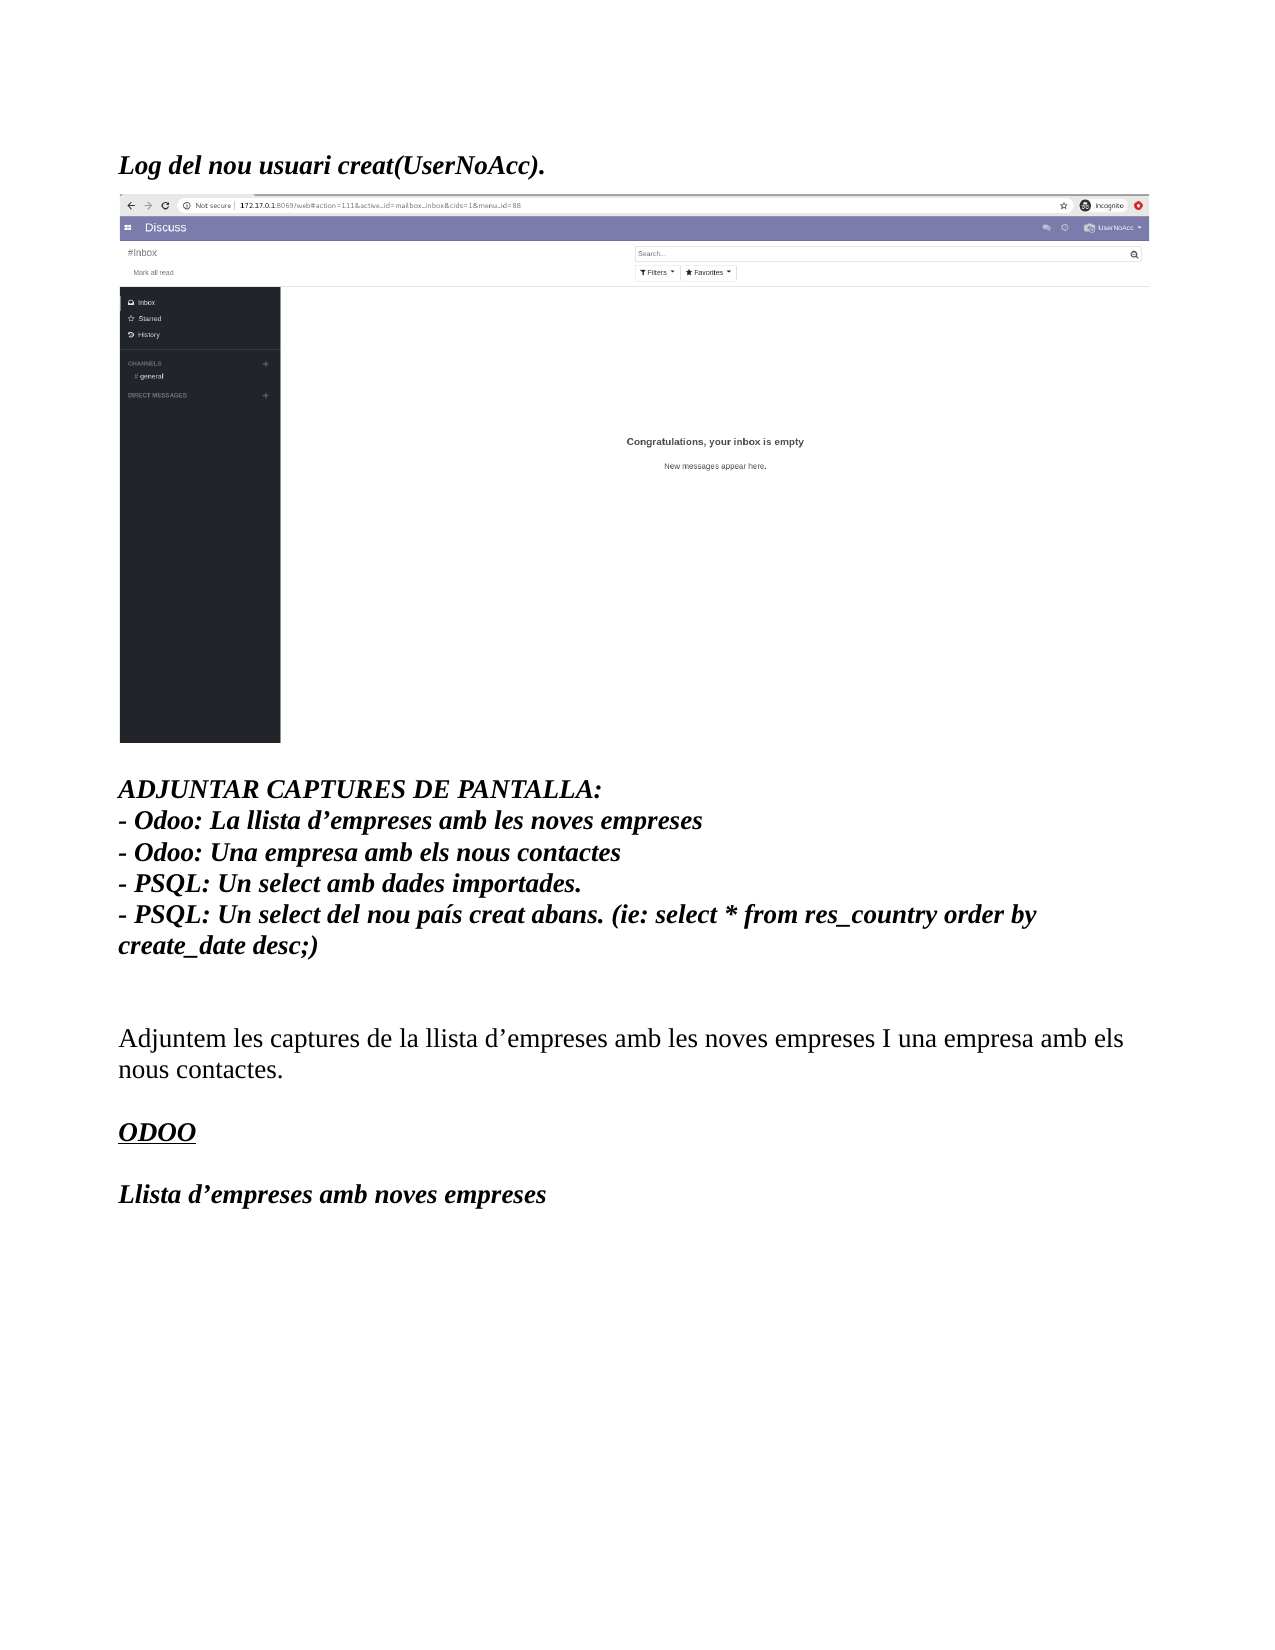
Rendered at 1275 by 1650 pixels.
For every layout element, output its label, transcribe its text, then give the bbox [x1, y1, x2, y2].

text - Odoo: Una empresa amb els nous contactes [118, 836, 1157, 867]
text - Odoo: La llista d’empreses amb les noves empreses [118, 804, 1157, 836]
text - PSQL: Un select del nou país creat abans. (ie: select * from res_country order by create_date desc;) [118, 898, 1157, 960]
text ADJUNTAR CAPTURES DE PANTALLA: [118, 773, 1157, 804]
text ODOO [118, 1116, 1157, 1147]
text Llista d’empreses amb noves empreses [118, 1178, 1157, 1209]
text Adjuntem les captures de la llista d’empreses amb les noves empreses I una empresa amb els nous contactes. [118, 1022, 1157, 1085]
text Log del nou usuari creat(UserNoAcc). [118, 149, 1157, 180]
text - PSQL: Un select amb dades importades. [118, 867, 1157, 898]
picture [119, 194, 1150, 743]
